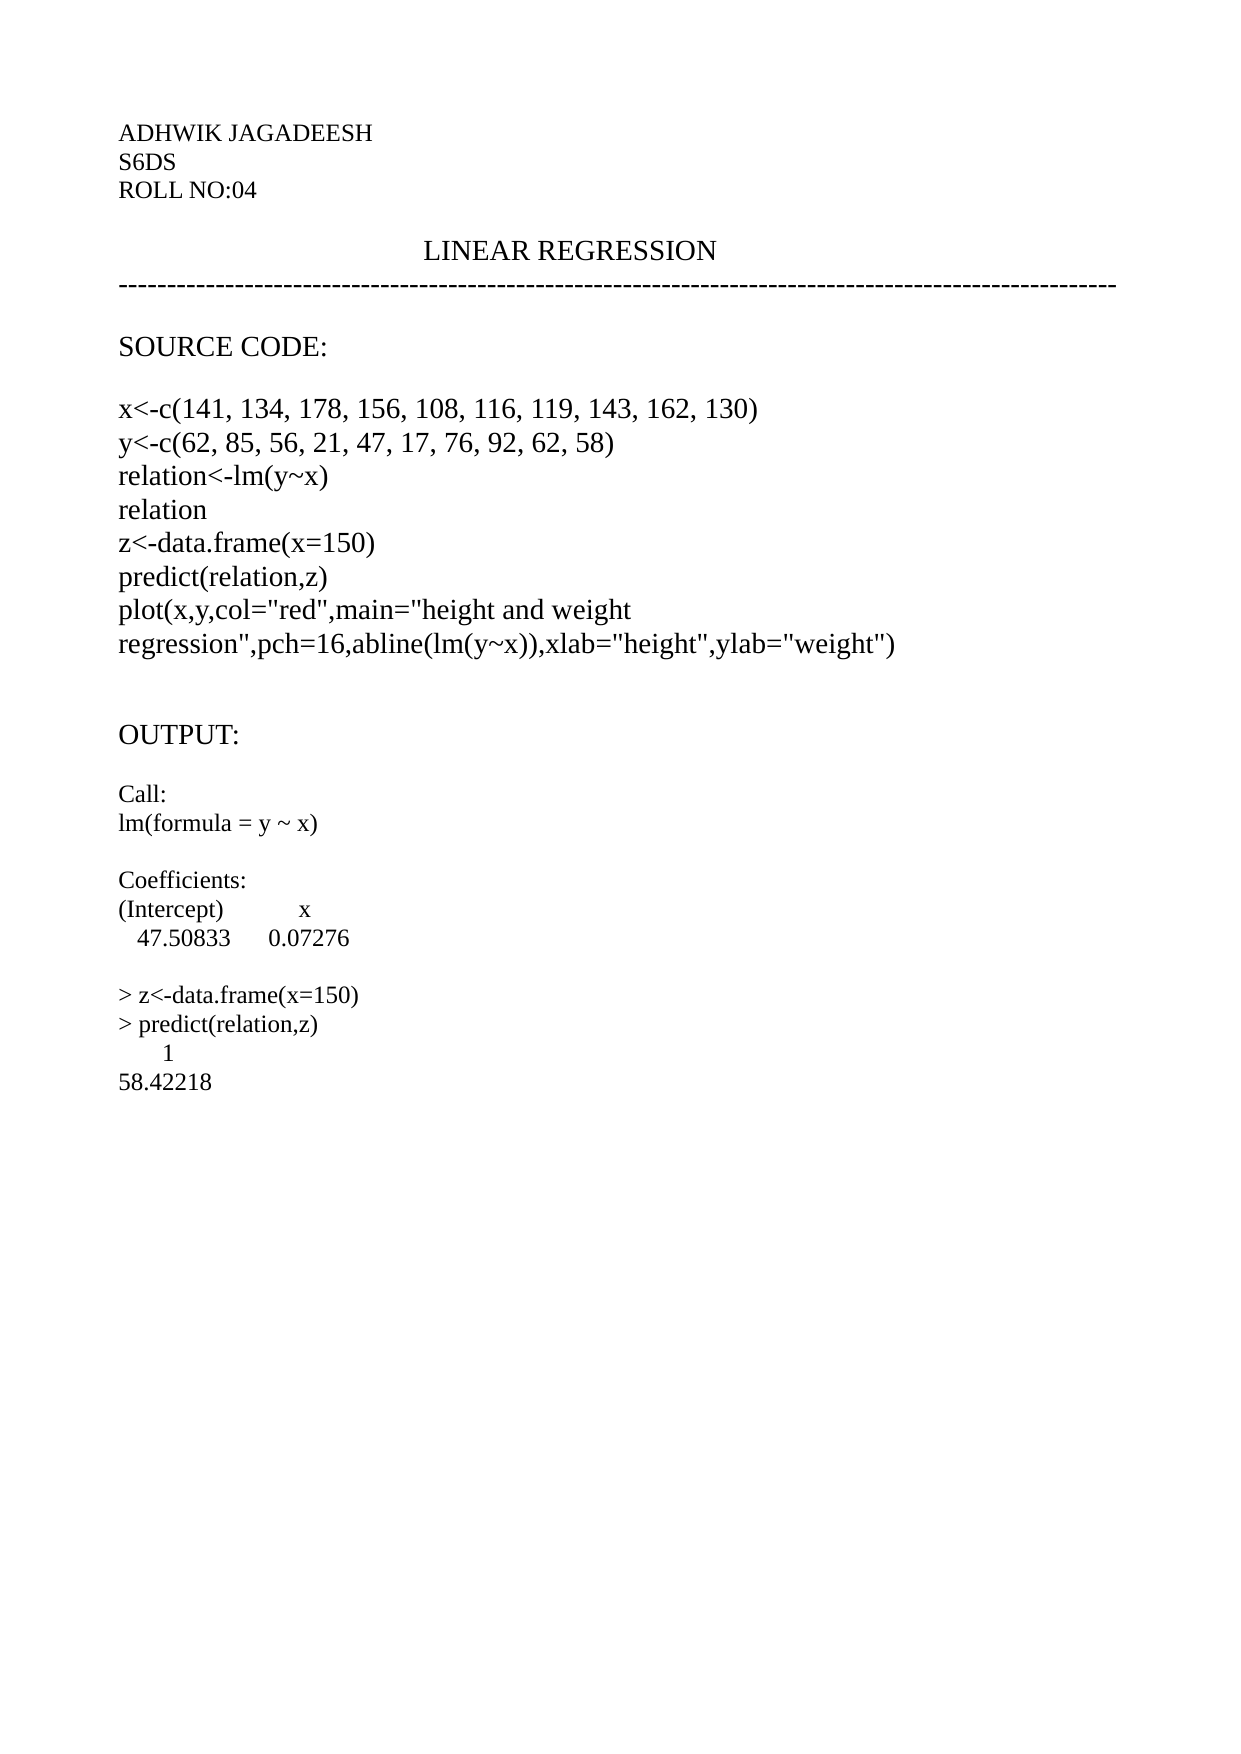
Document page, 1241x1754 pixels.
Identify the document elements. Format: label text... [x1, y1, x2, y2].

text ------------------------------------------------------------------------------------------------------- [118, 267, 1122, 300]
text z<-data.frame(x=150) [118, 525, 1122, 559]
text predict(relation,z) [118, 559, 1122, 592]
text Coefficients: [118, 866, 1122, 894]
text 1 [118, 1038, 1122, 1067]
text y<-c(62, 85, 56, 21, 47, 17, 76, 92, 62, 58) [118, 425, 1122, 458]
text 58.42218 [118, 1067, 1122, 1096]
text 47.50833 0.07276 [118, 923, 1122, 952]
text plot(x,y,col="red",main="height and weight regression",pch=16,abline(lm(y~x)),xlab="height",ylab="weight") [118, 592, 1122, 659]
text relation [118, 492, 1122, 525]
text OUTPUT: [118, 717, 1122, 751]
text > z<-data.frame(x=150) [118, 981, 1122, 1009]
text S6DS [118, 147, 1122, 176]
text ADHWIK JAGADEESH [118, 118, 1122, 147]
text SOURCE CODE: [118, 329, 1122, 362]
text > predict(relation,z) [118, 1009, 1122, 1038]
text x<-c(141, 134, 178, 156, 108, 116, 119, 143, 162, 130) [118, 391, 1122, 425]
text Call: [118, 779, 1122, 808]
text (Intercept) x [118, 894, 1122, 923]
text lm(formula = y ~ x) [118, 808, 1122, 837]
text LINEAR REGRESSION [118, 233, 1122, 267]
text ROLL NO:04 [118, 176, 1122, 204]
text relation<-lm(y~x) [118, 458, 1122, 492]
